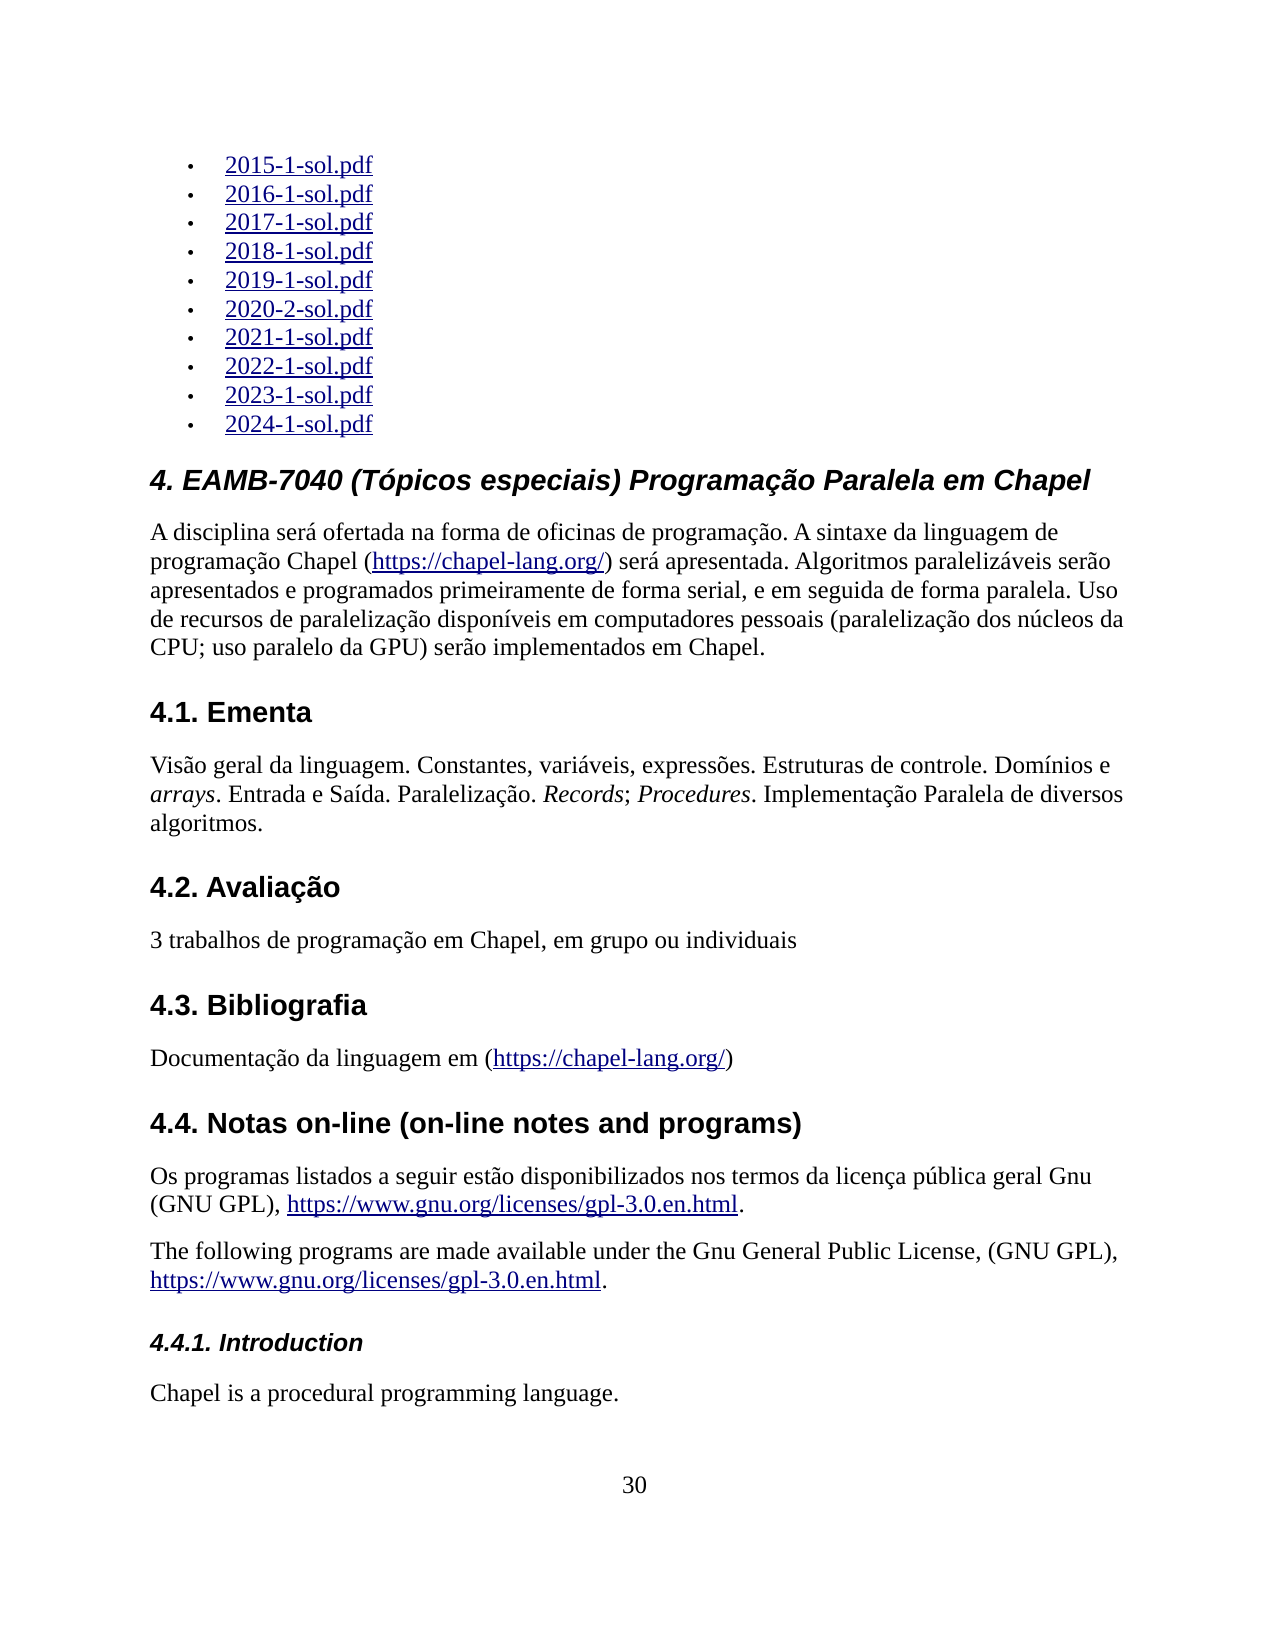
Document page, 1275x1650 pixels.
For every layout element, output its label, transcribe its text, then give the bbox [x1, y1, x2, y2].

list 2016-1-sol.pdf [187, 179, 1125, 207]
list 2024-1-sol.pdf [187, 409, 1125, 437]
text 3 trabalhos de programação em Chapel, em grupo ou individuais [150, 925, 1125, 954]
text Visão geral da linguagem. Constantes, variáveis, expressões. Estruturas de controle. Domínios e arrays. Entrada e Saída. Paralelização. Records; Procedures. Implementação Paralela de diversos algoritmos. [150, 750, 1125, 836]
text A disciplina será ofertada na forma de oficinas de programação. A sintaxe da linguagem de programação Chapel (https://chapel-lang.org/) será apresentada. Algoritmos paralelizáveis serão apresentados e programados primeiramente de forma serial, e em seguida de forma paralela. Uso de recursos de paralelização disponíveis em computadores pessoais (paralelização dos núcleos da CPU; uso paralelo da GPU) serão implementados em Chapel. [150, 517, 1125, 661]
text Chapel is a procedural programming language. [150, 1378, 1125, 1406]
list 2015-1-sol.pdf [187, 150, 1125, 179]
text Os programas listados a seguir estão disponibilizados nos termos da licença pública geral Gnu (GNU GPL), https://www.gnu.org/licenses/gpl-3.0.en.html. [150, 1161, 1125, 1218]
subtitle 4.3. Bibliografia [150, 988, 1125, 1022]
subtitle 4.4.1. Introduction [150, 1328, 1125, 1356]
subtitle 4.2. Avaliação [150, 870, 1125, 904]
subtitle 4.4. Notas on-line (on-line notes and programs) [150, 1106, 1125, 1139]
list 2019-1-sol.pdf [187, 265, 1125, 294]
list 2022-1-sol.pdf [187, 351, 1125, 380]
text Documentação da linguagem em (https://chapel-lang.org/) [150, 1043, 1125, 1072]
subtitle 4. EAMB-7040 (Tópicos especiais) Programação Paralela em Chapel [150, 462, 1125, 496]
subtitle 4.1. Ementa [150, 695, 1125, 729]
list 2020-2-sol.pdf [187, 294, 1125, 322]
text The following programs are made available under the Gnu General Public License, (GNU GPL), https://www.gnu.org/licenses/gpl-3.0.en.html. [150, 1236, 1125, 1294]
list 2021-1-sol.pdf [187, 322, 1125, 351]
list 2023-1-sol.pdf [187, 380, 1125, 409]
list 2018-1-sol.pdf [187, 236, 1125, 265]
list 2017-1-sol.pdf [187, 207, 1125, 236]
